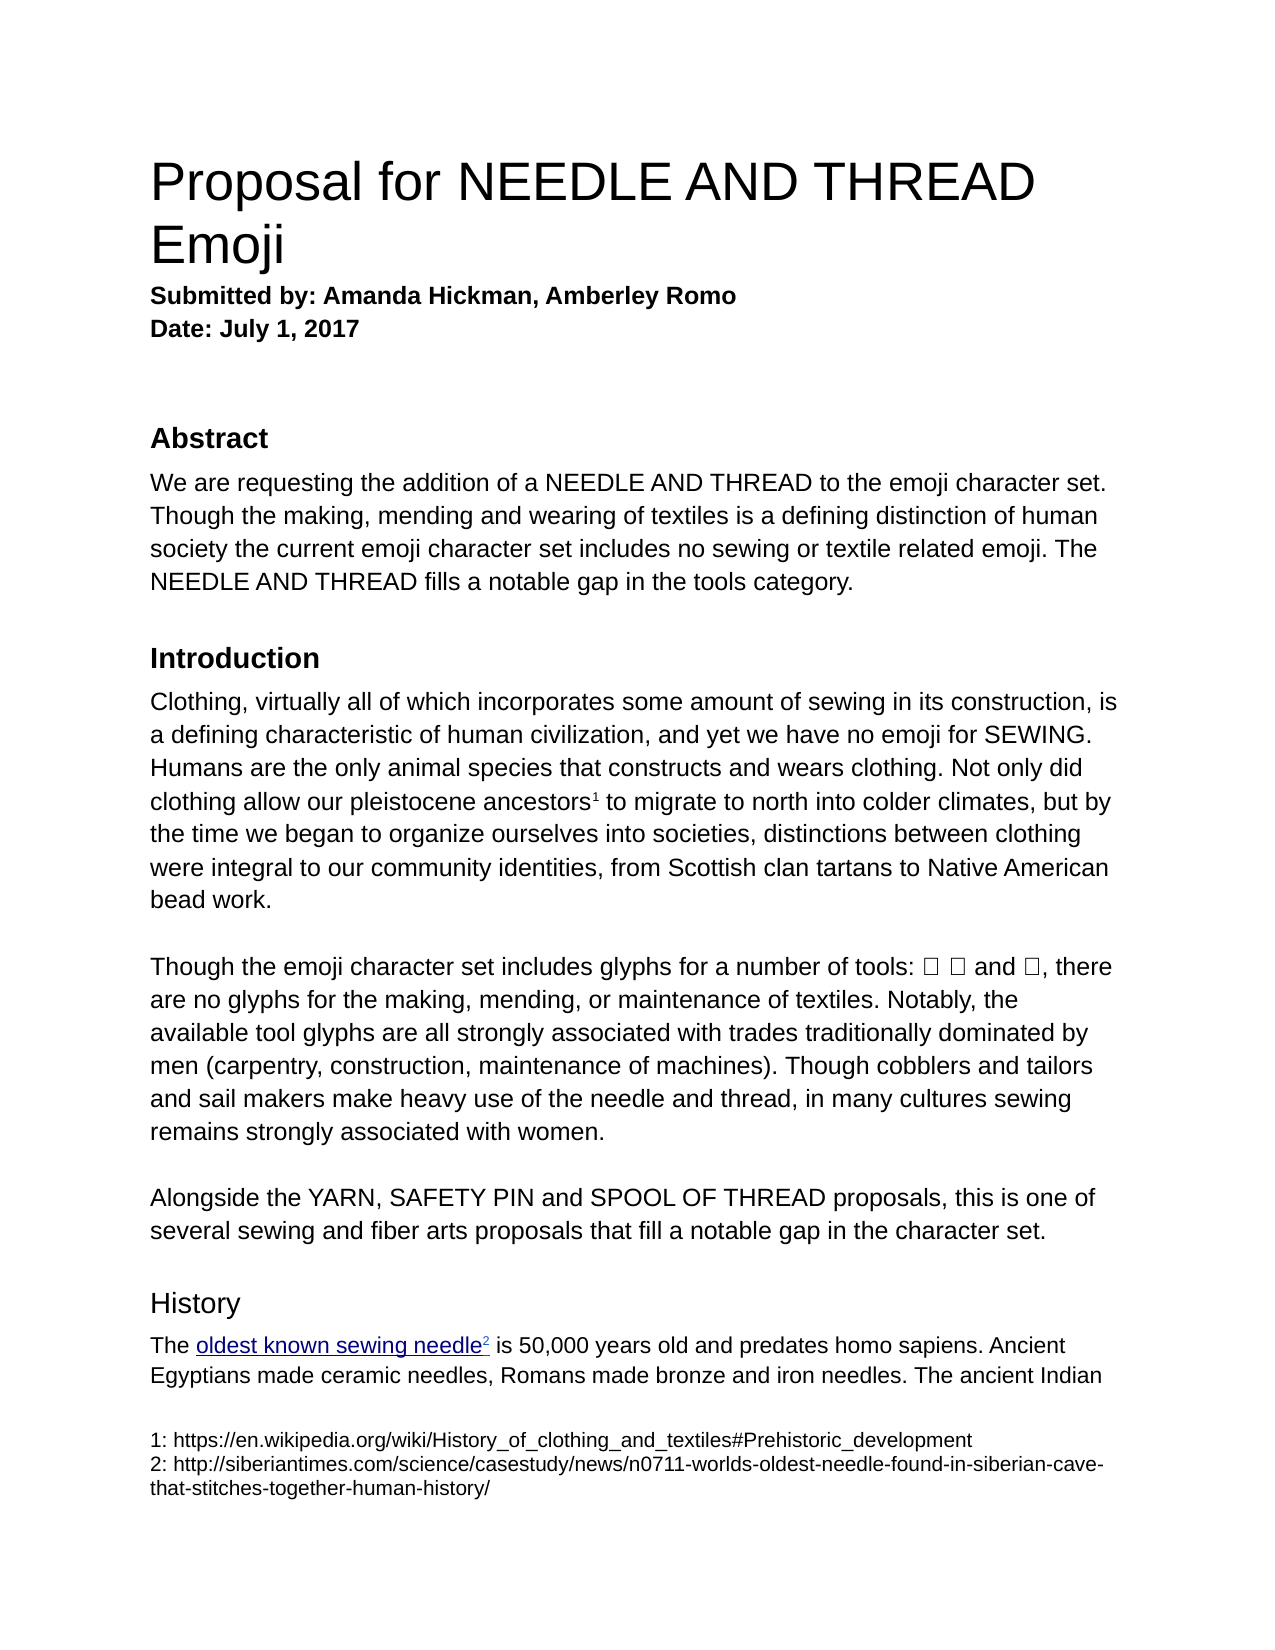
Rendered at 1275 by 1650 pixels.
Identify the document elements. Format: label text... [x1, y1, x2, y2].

text https://en.wikipedia.org/wiki/History_of_clothing_and_textiles#Prehistoric_development [150, 1428, 1125, 1452]
text The oldest known sewing needle is 50,000 years old and predates homo sapiens. Ancient Egyptians made ceramic needles, Romans made bronze and iron needles. The ancient Indian [150, 1332, 1125, 1389]
subtitle Introduction [150, 641, 1125, 675]
text Alongside the YARN, SAFETY PIN and SPOOL OF THREAD proposals, this is one of several sewing and fiber arts proposals that fill a notable gap in the character set. [150, 1183, 1125, 1244]
subtitle History [150, 1286, 1125, 1320]
text http://siberiantimes.com/science/casestudy/news/n0711-worlds-oldest-needle-found-in-siberian-cave-that-stitches-together-human-history/ [150, 1452, 1125, 1500]
title Proposal for NEEDLE AND THREAD Emoji [150, 150, 1125, 274]
text We are requesting the addition of a NEEDLE AND THREAD to the emoji character set. Though the making, mending and wearing of textiles is a defining distinction of human society the current emoji character set includes no sewing or textile related emoji. The NEEDLE AND THREAD fills a notable gap in the tools category. [150, 468, 1125, 595]
text Clothing, virtually all of which incorporates some amount of sewing in its construction, is a defining characteristic of human civilization, and yet we have no emoji for SEWING. Humans are the only animal species that constructs and wears clothing. Not only did clothing allow our pleistocene ancestors to migrate to north into colder climates, but by the time we began to organize ourselves into societies, distinctions between clothing were integral to our community identities, from Scottish clan tartans to Native American bead work. [150, 687, 1125, 914]
text Date: July 1, 2017 [150, 314, 1125, 343]
text Though the emoji character set includes glyphs for a number of tools: 🔨 🔧 and 🔩, there are no glyphs for the making, mending, or maintenance of textiles. Notably, the available tool glyphs are all strongly associated with trades traditionally dominated by men (carpentry, construction, maintenance of machines). Though cobblers and tailors and sail makers make heavy use of the needle and thread, in many cultures sewing remains strongly associated with women. [150, 952, 1125, 1145]
subtitle Abstract [150, 422, 1125, 455]
text Submitted by: Amanda Hickman, Amberley Romo [150, 281, 1125, 309]
